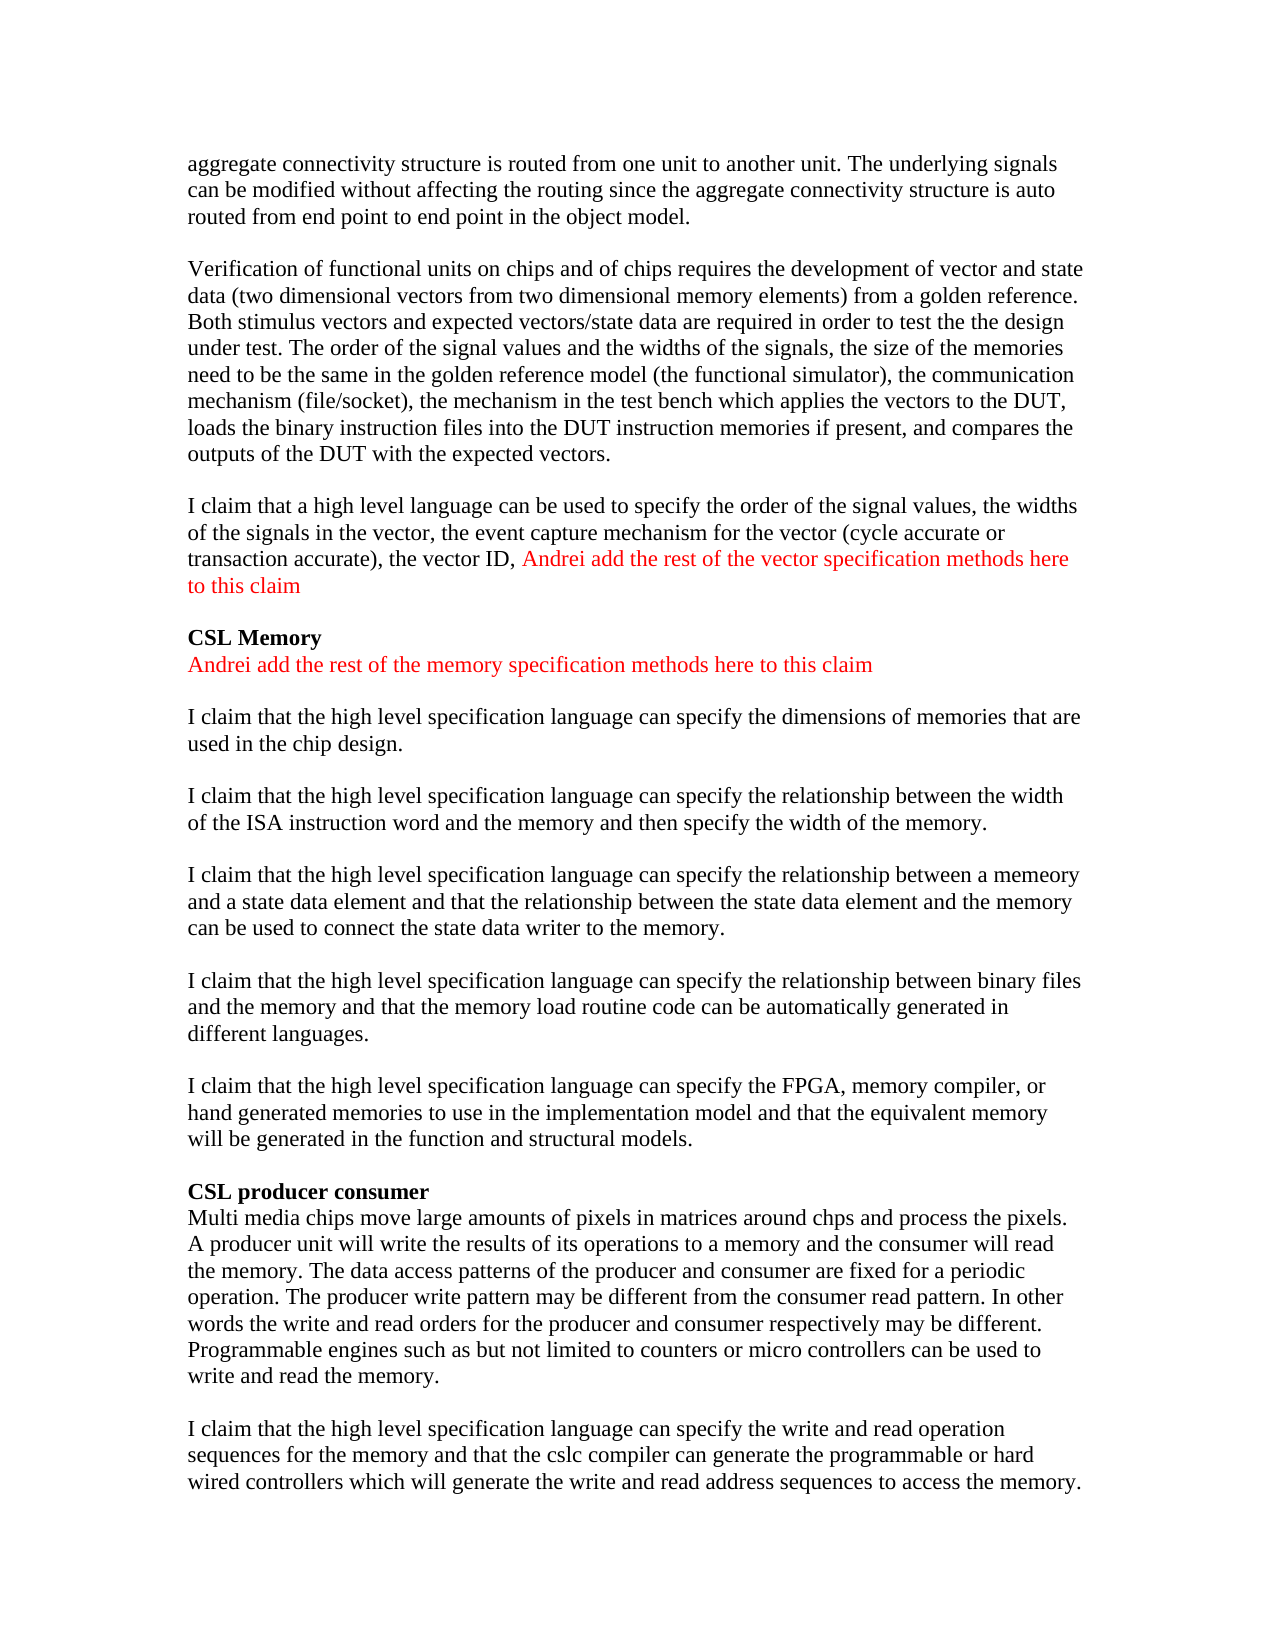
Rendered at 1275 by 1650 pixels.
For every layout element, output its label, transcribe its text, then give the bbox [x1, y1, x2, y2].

text Multi media chips move large amounts of pixels in matrices around chps and process the pixels. A producer unit will write the results of its operations to a memory and the consumer will read the memory. The data access patterns of the producer and consumer are fixed for a periodic operation. The producer write pattern may be different from the consumer read pattern. In other words the write and read orders for the producer and consumer respectively may be different. Programmable engines such as but not limited to counters or micro controllers can be used to write and read the memory. [187, 1204, 1087, 1389]
text I claim that the high level specification language can specify the dimensions of memories that are used in the chip design. [187, 703, 1087, 756]
text Verification of functional units on chips and of chips requires the development of vector and state data (two dimensional vectors from two dimensional memory elements) from a golden reference. Both stimulus vectors and expected vectors/state data are required in order to test the the design under test. The order of the signal values and the widths of the signals, the size of the memories need to be the same in the golden reference model (the functional simulator), the communication mechanism (file/socket), the mechanism in the test bench which applies the vectors to the DUT, loads the binary instruction files into the DUT instruction memories if present, and compares the outputs of the DUT with the expected vectors. [187, 255, 1087, 466]
text aggregate connectivity structure is routed from one unit to another unit. The underlying signals can be modified without affecting the routing since the aggregate connectivity structure is auto routed from end point to end point in the object model. [187, 150, 1087, 229]
text Andrei add the rest of the memory specification methods here to this claim [187, 651, 1087, 677]
text I claim that the high level specification language can specify the relationship between the width of the ISA instruction word and the memory and then specify the width of the memory. [187, 782, 1087, 835]
text CSL Memory [187, 624, 1087, 651]
text I claim that the high level specification language can specify the relationship between a memeory and a state data element and that the relationship between the state data element and the memory can be used to connect the state data writer to the memory. [187, 862, 1087, 941]
text I claim that a high level language can be used to specify the order of the signal values, the widths of the signals in the vector, the event capture mechanism for the vector (cycle accurate or transaction accurate), the vector ID, Andrei add the rest of the vector specification methods here to this claim [187, 493, 1087, 598]
text I claim that the high level specification language can specify the FPGA, memory compiler, or hand generated memories to use in the implementation model and that the equivalent memory will be generated in the function and structural models. [187, 1072, 1087, 1151]
text I claim that the high level specification language can specify the relationship between binary files and the memory and that the memory load routine code can be automatically generated in different languages. [187, 967, 1087, 1046]
text CSL producer consumer [187, 1178, 1087, 1204]
text I claim that the high level specification language can specify the write and read operation sequences for the memory and that the cslc compiler can generate the programmable or hard wired controllers which will generate the write and read address sequences to access the memory. [187, 1415, 1087, 1494]
